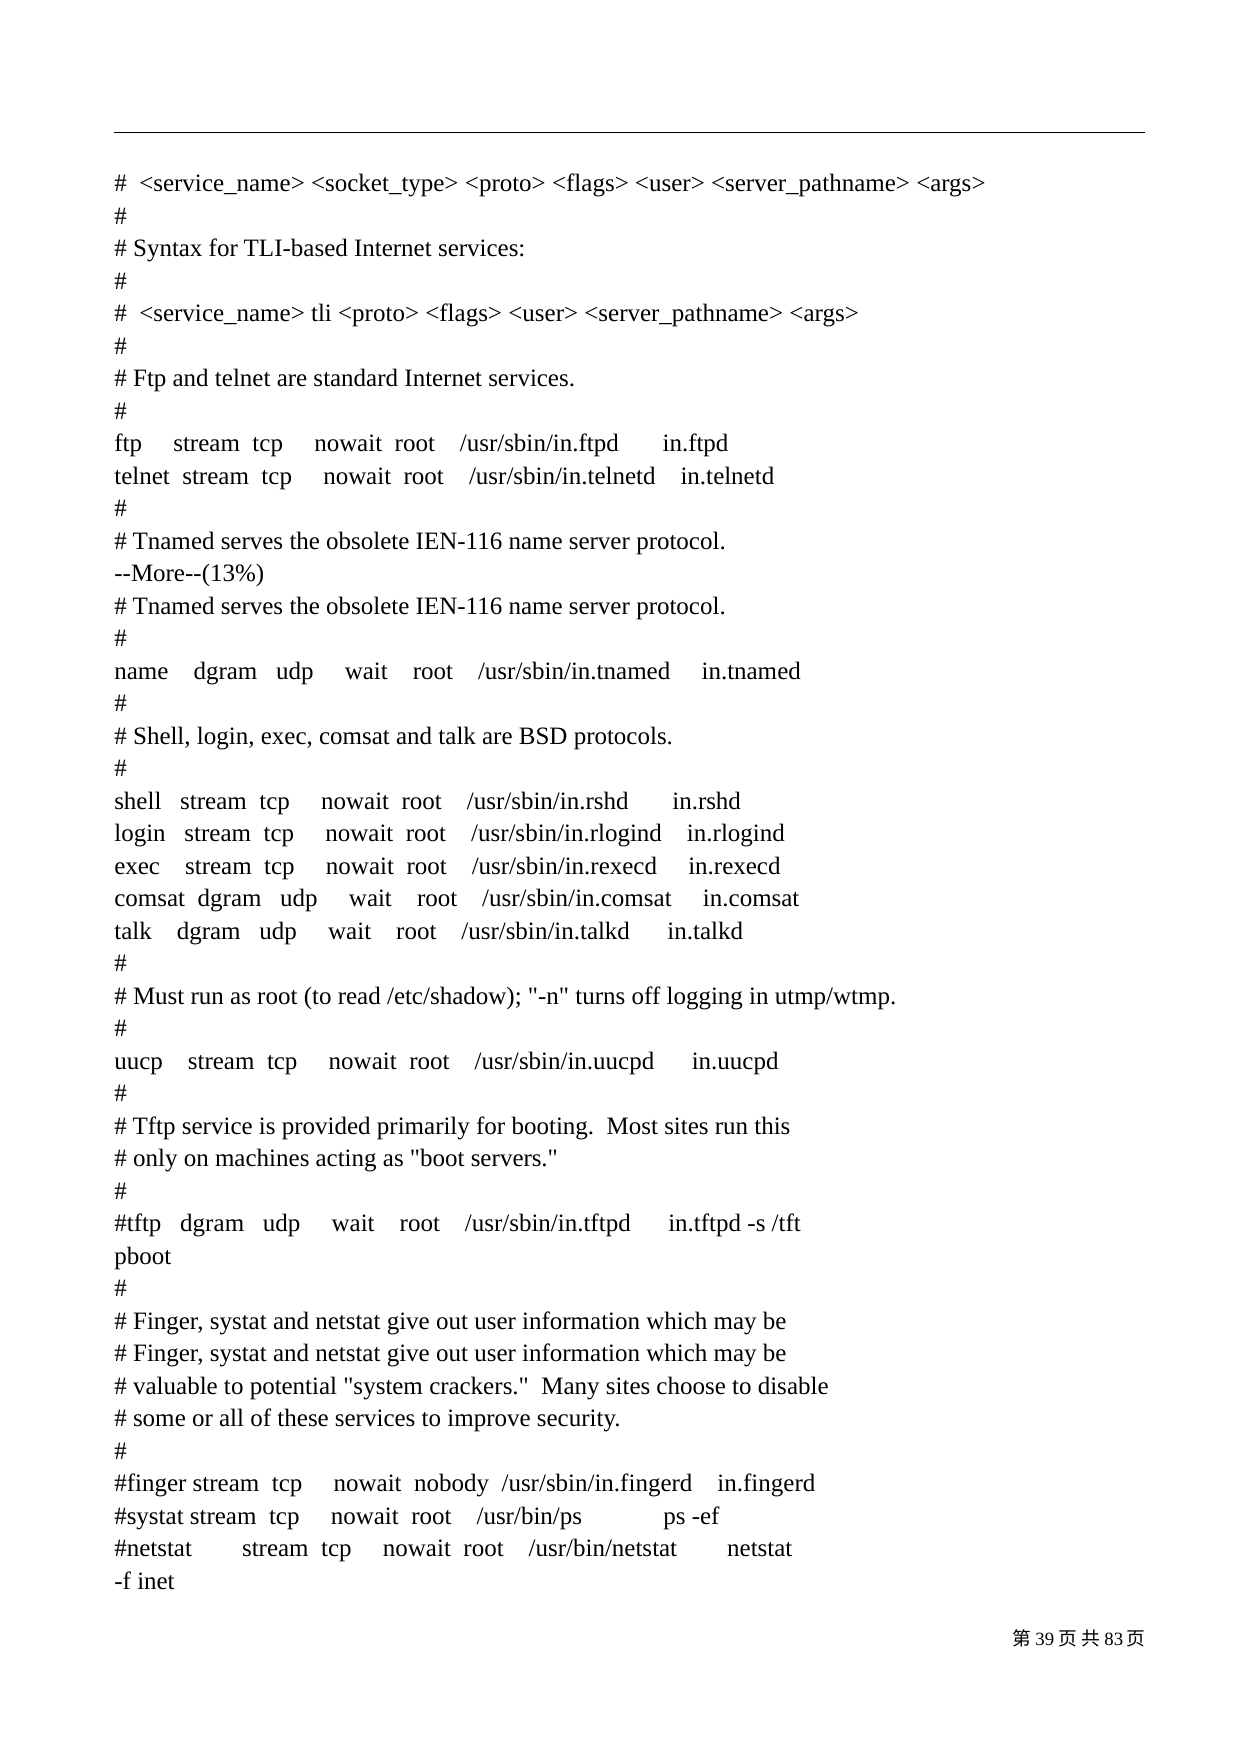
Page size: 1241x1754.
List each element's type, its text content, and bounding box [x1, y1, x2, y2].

text #finger stream tcp nowait nobody /usr/sbin/in.fingerd in.fingerd [114, 1462, 1145, 1494]
text # some or all of these services to improve security. [114, 1397, 1145, 1429]
text talk dgram udp wait root /usr/sbin/in.talkd in.talkd [114, 909, 1145, 942]
text name dgram udp wait root /usr/sbin/in.tnamed in.tnamed [114, 649, 1145, 682]
text # [114, 617, 1145, 649]
text # Must run as root (to read /etc/shadow); "-n" turns off logging in utmp/wtmp. [114, 974, 1145, 1007]
text # [114, 194, 1145, 227]
text # Shell, login, exec, comsat and talk are BSD protocols. [114, 714, 1145, 747]
text # [114, 487, 1145, 519]
text # <service_name> tli <proto> <flags> <user> <server_pathname> <args> [114, 292, 1145, 324]
text # Tnamed serves the obsolete IEN-116 name server protocol. [114, 519, 1145, 552]
text # [114, 389, 1145, 422]
text # Ftp and telnet are standard Internet services. [114, 357, 1145, 389]
text # Finger, systat and netstat give out user information which may be [114, 1332, 1145, 1364]
text # [114, 1267, 1145, 1299]
text # [114, 747, 1145, 779]
text # Syntax for TLI-based Internet services: [114, 227, 1145, 259]
text #tftp dgram udp wait root /usr/sbin/in.tftpd in.tftpd -s /tft [114, 1202, 1145, 1234]
text exec stream tcp nowait root /usr/sbin/in.rexecd in.rexecd [114, 844, 1145, 877]
text # [114, 259, 1145, 292]
text -f inet [114, 1559, 1145, 1592]
text uucp stream tcp nowait root /usr/sbin/in.uucpd in.uucpd [114, 1039, 1145, 1072]
text shell stream tcp nowait root /usr/sbin/in.rshd in.rshd [114, 779, 1145, 812]
text pboot [114, 1234, 1145, 1267]
text # valuable to potential "system crackers." Many sites choose to disable [114, 1364, 1145, 1397]
text #netstat stream tcp nowait root /usr/bin/netstat netstat [114, 1527, 1145, 1559]
text #systat stream tcp nowait root /usr/bin/ps ps -ef [114, 1494, 1145, 1527]
text --More--(13%) [114, 552, 1145, 584]
text # Tftp service is provided primarily for booting. Most sites run this [114, 1104, 1145, 1137]
text # [114, 1072, 1145, 1104]
text # [114, 942, 1145, 974]
text login stream tcp nowait root /usr/sbin/in.rlogind in.rlogind [114, 812, 1145, 844]
text ftp stream tcp nowait root /usr/sbin/in.ftpd in.ftpd [114, 422, 1145, 454]
text # [114, 1007, 1145, 1039]
text # <service_name> <socket_type> <proto> <flags> <user> <server_pathname> <args> [114, 162, 1145, 194]
text # [114, 1429, 1145, 1462]
text # Tnamed serves the obsolete IEN-116 name server protocol. [114, 584, 1145, 617]
text telnet stream tcp nowait root /usr/sbin/in.telnetd in.telnetd [114, 454, 1145, 487]
text # [114, 682, 1145, 714]
text comsat dgram udp wait root /usr/sbin/in.comsat in.comsat [114, 877, 1145, 909]
text # Finger, systat and netstat give out user information which may be [114, 1299, 1145, 1332]
text # [114, 1169, 1145, 1202]
text # [114, 324, 1145, 357]
text # only on machines acting as "boot servers." [114, 1137, 1145, 1169]
